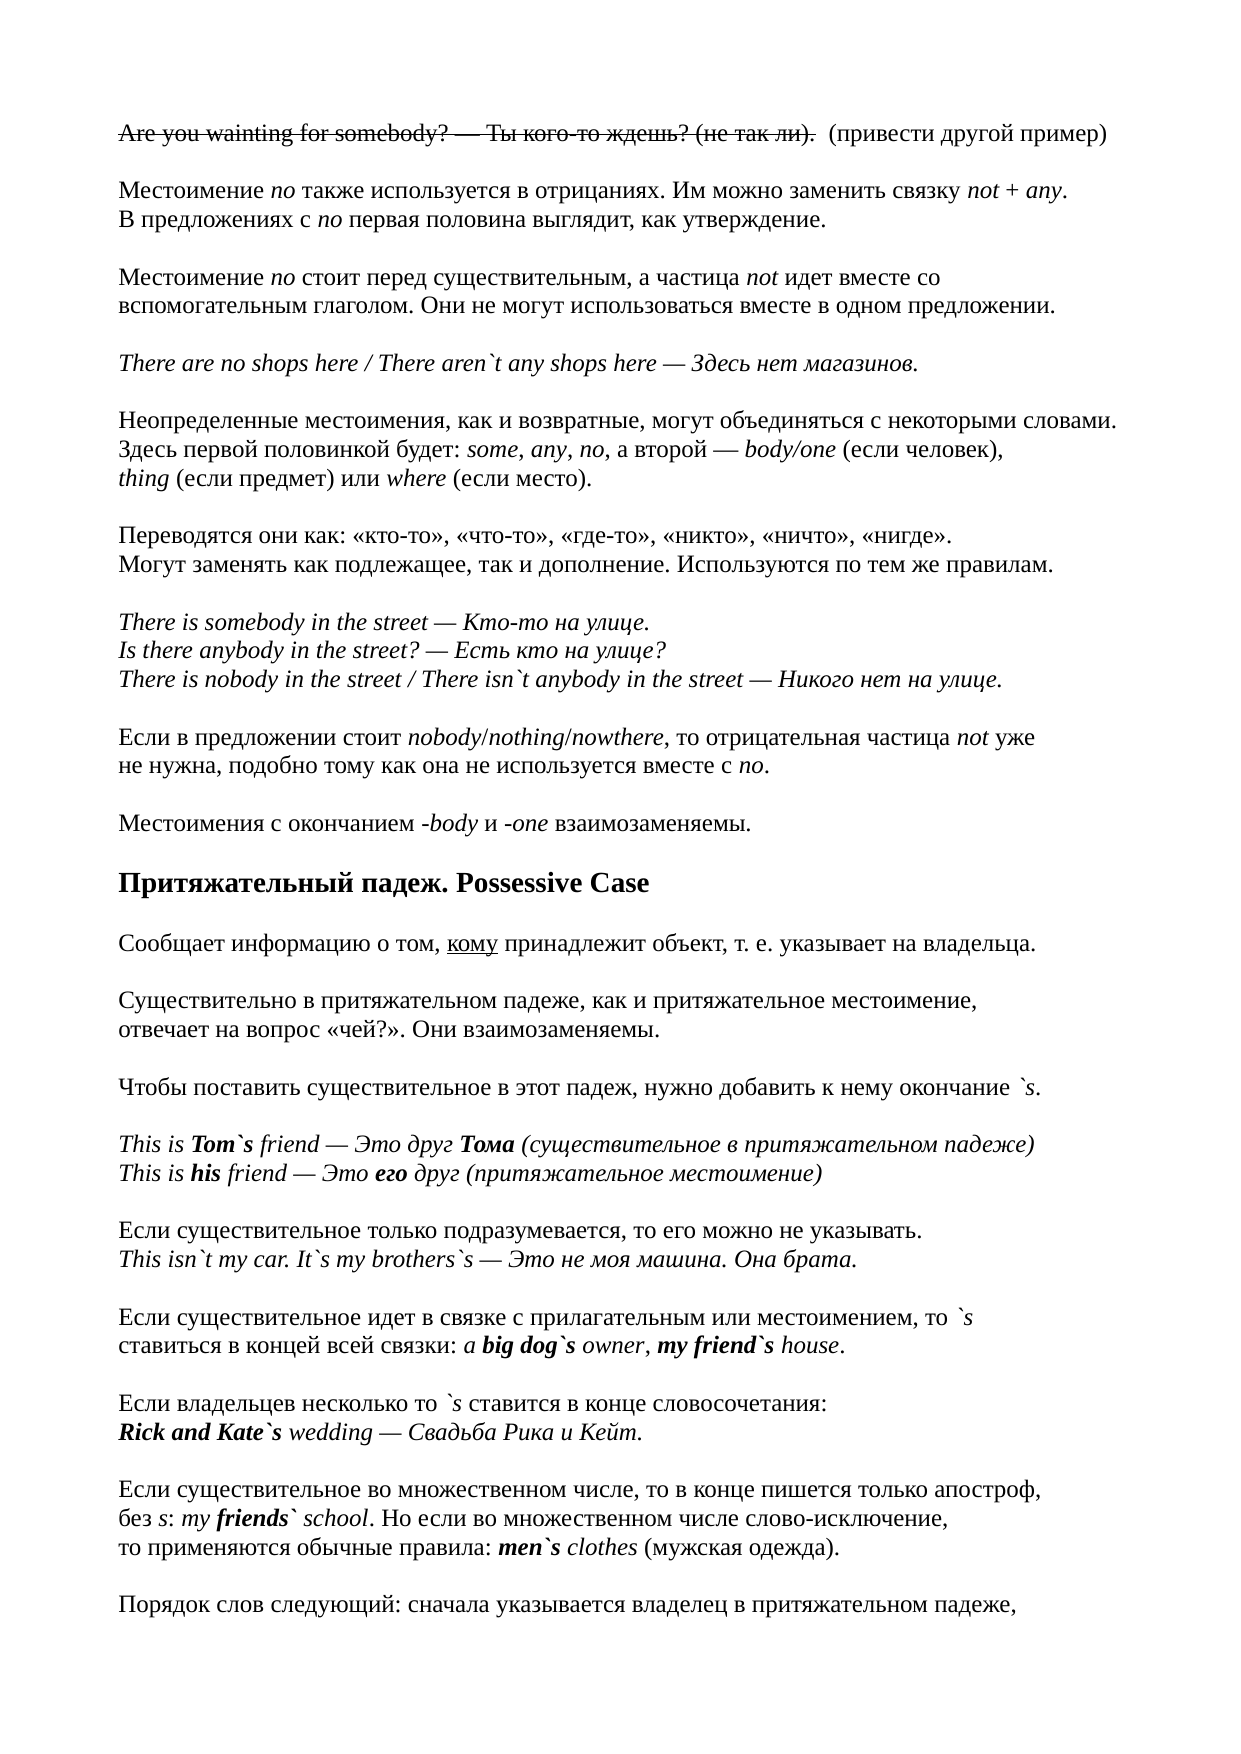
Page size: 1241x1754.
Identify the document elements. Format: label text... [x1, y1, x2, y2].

text Местоимения с окончанием -body и -one взаимозаменяемы. [118, 808, 1122, 837]
text отвечает на вопрос «чей?». Они взаимозаменяемы. [118, 1014, 1122, 1043]
text Местоимение no также используется в отрицаниях. Им можно заменить связку not + any. [118, 176, 1122, 204]
text There is somebody in the street — Кто-то на улице. [118, 607, 1122, 636]
text ставиться в концей всей связки: a big dog`s owner, my friend`s house. [118, 1330, 1122, 1359]
text Если существительное идет в связке с прилагательным или местоимением, то `s [118, 1302, 1122, 1330]
text Are you wainting for somebody? — Ты кого-то ждешь? (не так ли). (привести другой пример) [118, 118, 1122, 147]
text Существительно в притяжательном падеже, как и притяжательное местоимение, [118, 985, 1122, 1014]
text Местоимение no стоит перед существительным, а частица not идет вместе со вспомогательным глаголом. Они не могут использоваться вместе в одном предложении. [118, 262, 1122, 319]
text There is nobody in the street / There isn`t anybody in the street — Никого нет на улице. [118, 664, 1122, 693]
text Притяжательный падеж. Possessive Case [118, 866, 1122, 899]
text Чтобы поставить существительное в этот падеж, нужно добавить к нему окончание `s. [118, 1072, 1122, 1100]
text This is his friend — Это его друг (притяжательное местоимение) [118, 1158, 1122, 1187]
text This is Tom`s friend — Это друг Тома (существительное в притяжательном падеже) [118, 1129, 1122, 1158]
text Если владельцев несколько то `s ставится в конце словосочетания: [118, 1388, 1122, 1417]
text Порядок слов следующий: сначала указывается владелец в притяжательном падеже, [118, 1589, 1122, 1618]
text Если в предложении стоит nobody/nothing/nowthere, то отрицательная частица not уже [118, 722, 1122, 751]
text без s: my friends` school. Но если во множественном числе слово-исключение, [118, 1503, 1122, 1532]
text Is there anybody in the street? — Есть кто на улице? [118, 636, 1122, 664]
text не нужна, подобно тому как она не используется вместе с no. [118, 751, 1122, 779]
text This isn`t my car. It`s my brothers`s — Это не моя машина. Она брата. [118, 1244, 1122, 1273]
text There are no shops here / There aren`t any shops here — Здесь нет магазинов. [118, 348, 1122, 377]
text В предложениях с no первая половина выглядит, как утверждение. [118, 204, 1122, 233]
text Переводятся они как: «кто-то», «что-то», «где-то», «никто», «ничто», «нигде». [118, 521, 1122, 549]
text Сообщает информацию о том, кому принадлежит объект, т. е. указывает на владельца. [118, 928, 1122, 957]
text Неопределенные местоимения, как и возвратные, могут объединяться с некоторыми словами. Здесь первой половинкой будет: some, any, no, а второй — body/one (если человек), [118, 406, 1122, 463]
text thing (если предмет) или where (если место). [118, 463, 1122, 492]
text Могут заменять как подлежащее, так и дополнение. Используются по тем же правилам. [118, 549, 1122, 578]
text Если существительное во множественном числе, то в конце пишется только апостроф, [118, 1474, 1122, 1503]
text то применяются обычные правила: men`s clothes (мужская одежда). [118, 1532, 1122, 1560]
text Если существительное только подразумевается, то его можно не указывать. [118, 1215, 1122, 1244]
text Rick and Kate`s wedding — Свадьба Рика и Кейт. [118, 1417, 1122, 1445]
